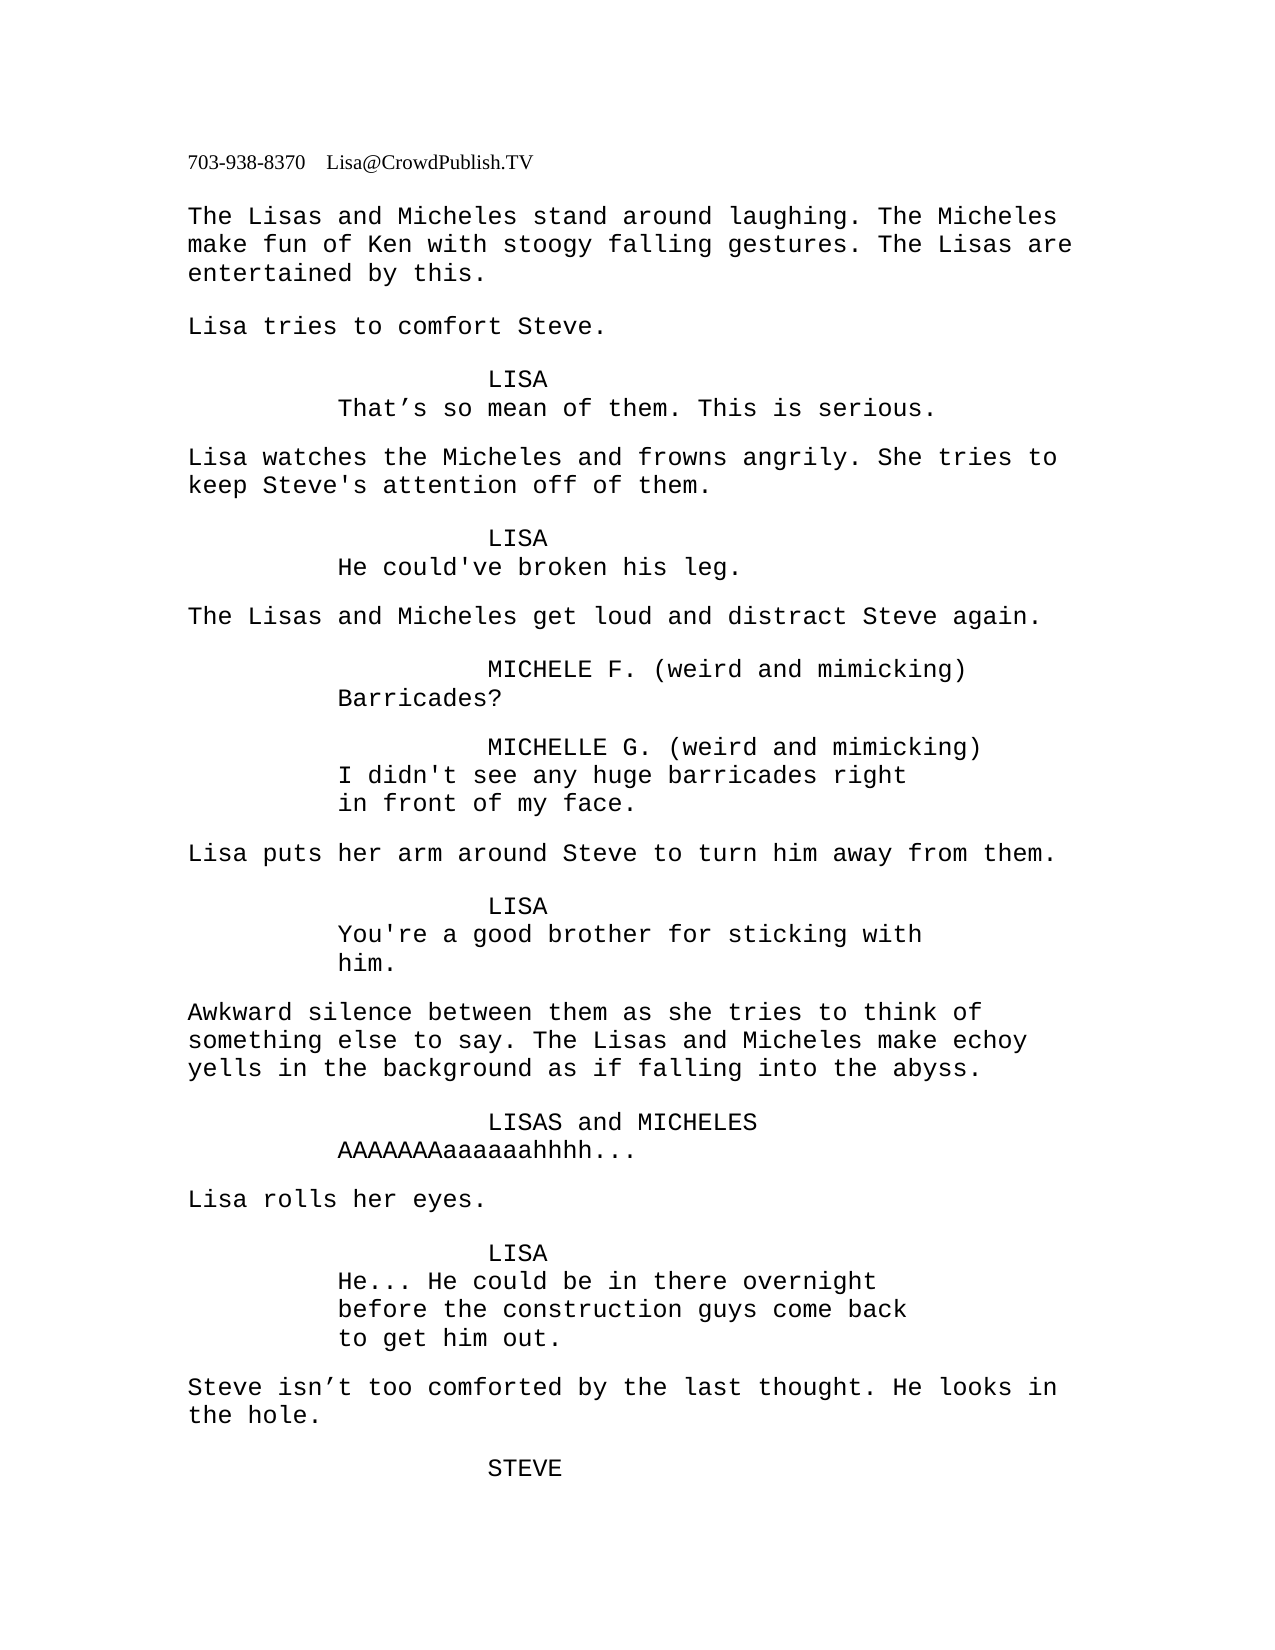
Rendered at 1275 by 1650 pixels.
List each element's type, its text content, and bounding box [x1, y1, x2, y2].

text LISA [187, 893, 1087, 922]
text Barricades? [337, 685, 937, 713]
text AAAAAAAaaaaaahhhh... [337, 1138, 937, 1166]
text That’s so mean of them. This is serious. [337, 395, 937, 423]
text You're a good brother for sticking with him. [337, 922, 937, 978]
text MICHELLE G. (weird and mimicking) [187, 734, 1087, 763]
text The Lisas and Micheles stand around laughing. The Micheles make fun of Ken with stoogy falling gestures. The Lisas are entertained by this. [187, 203, 1087, 288]
text STEVE [187, 1456, 1087, 1484]
text LISA [187, 526, 1087, 554]
text The Lisas and Micheles get loud and distract Steve again. [187, 603, 1087, 632]
text MICHELE F. (weird and mimicking) [187, 657, 1087, 685]
text Awkward silence between them as she tries to think of something else to say. The Lisas and Micheles make echoy yells in the background as if falling into the abyss. [187, 999, 1087, 1084]
text LISA [187, 1240, 1087, 1268]
text Lisa tries to comfort Steve. [187, 313, 1087, 342]
text He could've broken his leg. [337, 554, 937, 583]
text Lisa puts her arm around Steve to turn him away from them. [187, 840, 1087, 868]
text Steve isn’t too comforted by the last thought. He looks in the hole. [187, 1374, 1087, 1431]
text Lisa rolls her eyes. [187, 1187, 1087, 1215]
text LISAS and MICHELES [187, 1109, 1087, 1138]
text LISA [187, 367, 1087, 395]
text I didn't see any huge barricades right in front of my face. [337, 763, 937, 819]
text Lisa watches the Micheles and frowns angrily. She tries to keep Steve's attention off of them. [187, 444, 1087, 501]
text He... He could be in there overnight before the construction guys come back to get him out. [337, 1268, 937, 1353]
